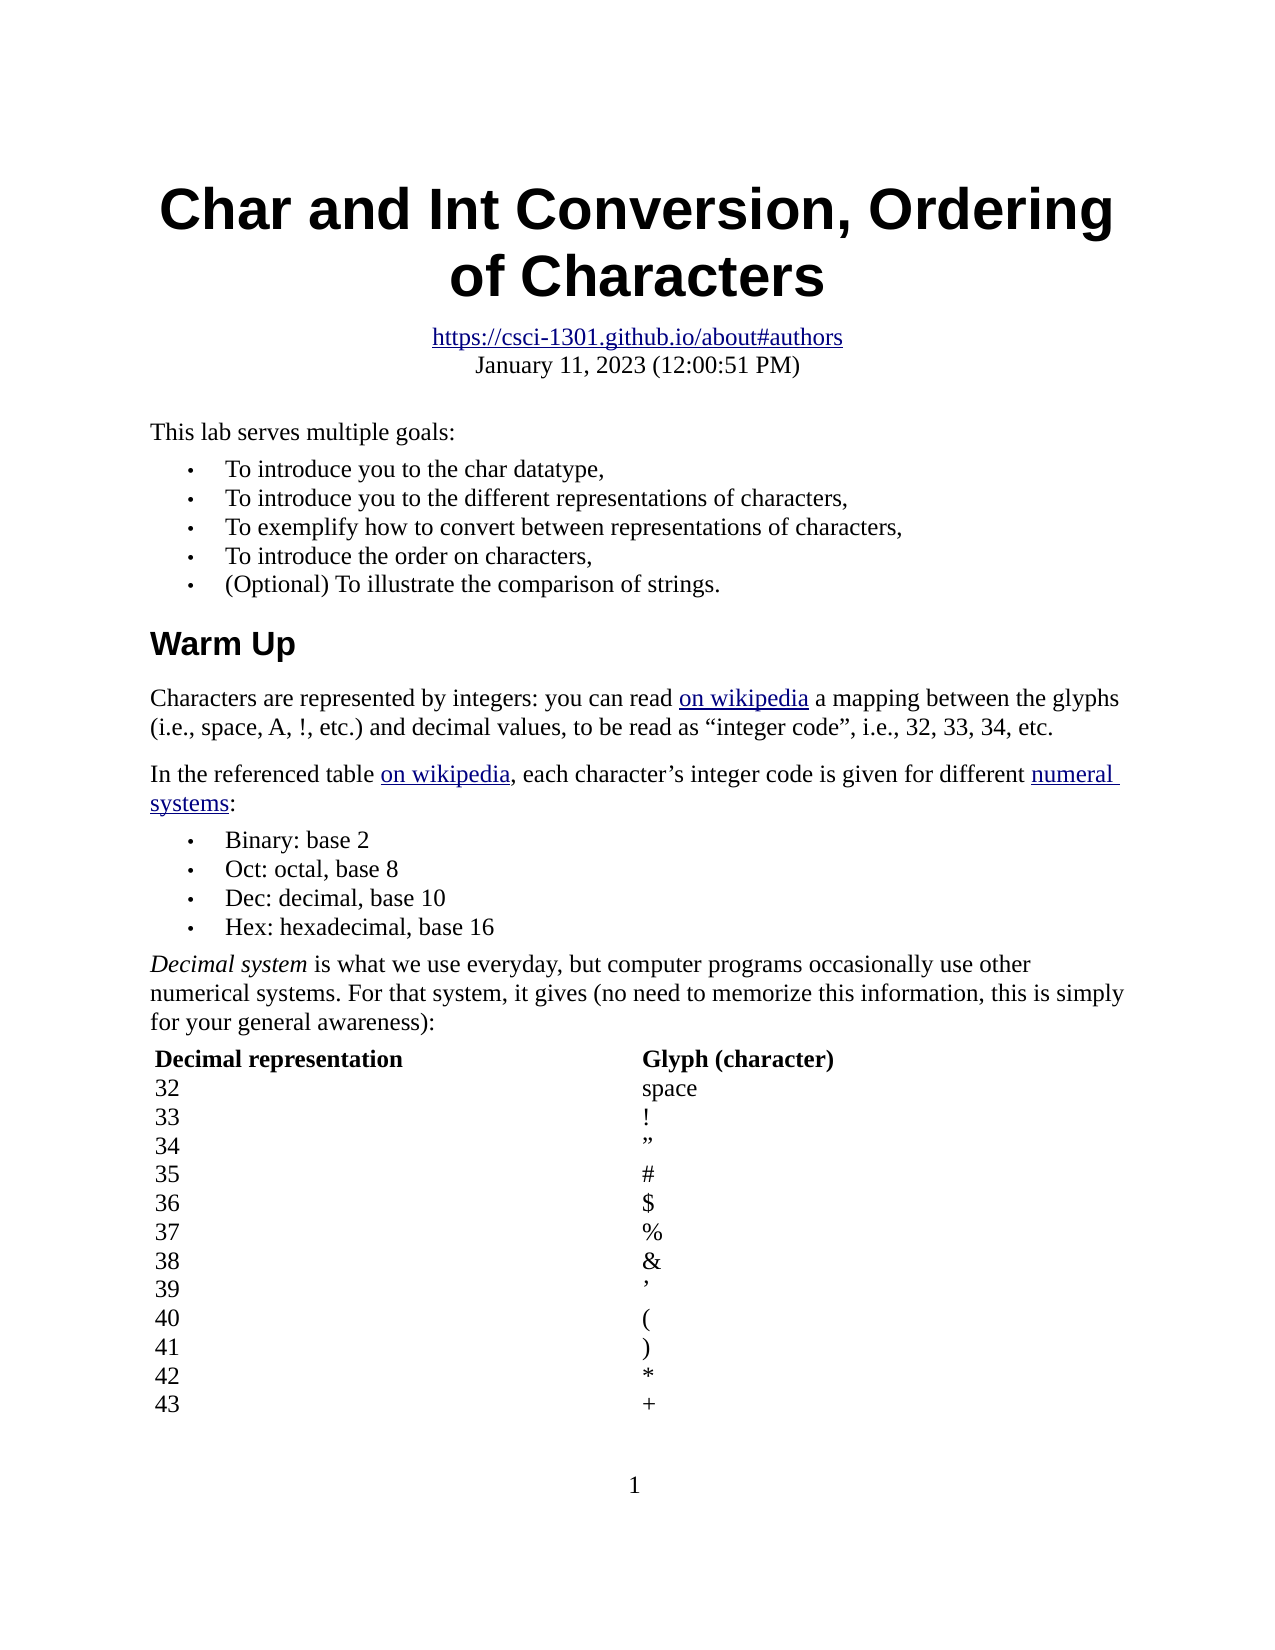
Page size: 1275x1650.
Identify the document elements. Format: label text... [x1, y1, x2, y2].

table_cell # [638, 1160, 1125, 1188]
table_cell 41 [150, 1332, 637, 1361]
table_cell 34 [150, 1131, 637, 1159]
table_cell & [638, 1246, 1125, 1274]
list To exemplify how to convert between representations of characters, [187, 512, 1125, 541]
list (Optional) To illustrate the comparison of strings. [187, 569, 1125, 598]
table_cell $ [638, 1188, 1125, 1217]
subtitle Warm Up [150, 623, 1125, 662]
table_cell ’ [638, 1275, 1125, 1303]
table_header Decimal representation [150, 1045, 637, 1073]
text This lab serves multiple goals: [150, 417, 1125, 446]
list Hex: hexadecimal, base 16 [187, 912, 1125, 940]
table_cell ) [638, 1332, 1125, 1361]
list To introduce the order on characters, [187, 541, 1125, 569]
table_cell ” [638, 1131, 1125, 1159]
table_cell space [638, 1073, 1125, 1102]
table_cell 35 [150, 1160, 637, 1188]
table_cell % [638, 1217, 1125, 1246]
title Char and Int Conversion, Ordering of Characters [150, 175, 1125, 309]
list Oct: octal, base 8 [187, 854, 1125, 883]
text Decimal system is what we use everyday, but computer programs occasionally use other numerical systems. For that system, it gives (no need to memorize this information, this is simply for your general awareness): [150, 949, 1125, 1036]
table_cell 40 [150, 1303, 637, 1332]
table_cell 37 [150, 1217, 637, 1246]
text https://csci-1301.github.io/about#authors [150, 322, 1125, 350]
table_cell 33 [150, 1102, 637, 1131]
table_cell 43 [150, 1390, 637, 1418]
table_cell 36 [150, 1188, 637, 1217]
text Characters are represented by integers: you can read on wikipedia a mapping between the glyphs (i.e., space, A, !, etc.) and decimal values, to be read as “integer code”, i.e., 32, 33, 34, etc. [150, 683, 1125, 741]
table_cell ( [638, 1303, 1125, 1332]
list To introduce you to the char datatype, [187, 454, 1125, 483]
table_cell ! [638, 1102, 1125, 1131]
table_cell + [638, 1390, 1125, 1418]
table_cell 42 [150, 1361, 637, 1389]
text In the referenced table on wikipedia, each character’s integer code is given for different numeral systems: [150, 759, 1125, 816]
table_cell 32 [150, 1073, 637, 1102]
list Binary: base 2 [187, 825, 1125, 854]
table_header Glyph (character) [638, 1045, 1125, 1073]
table_cell 39 [150, 1275, 637, 1303]
table_cell * [638, 1361, 1125, 1389]
text January 11, 2023 (12:00:51 PM) [150, 350, 1125, 379]
list Dec: decimal, base 10 [187, 883, 1125, 912]
table_cell 38 [150, 1246, 637, 1274]
list To introduce you to the different representations of characters, [187, 483, 1125, 512]
